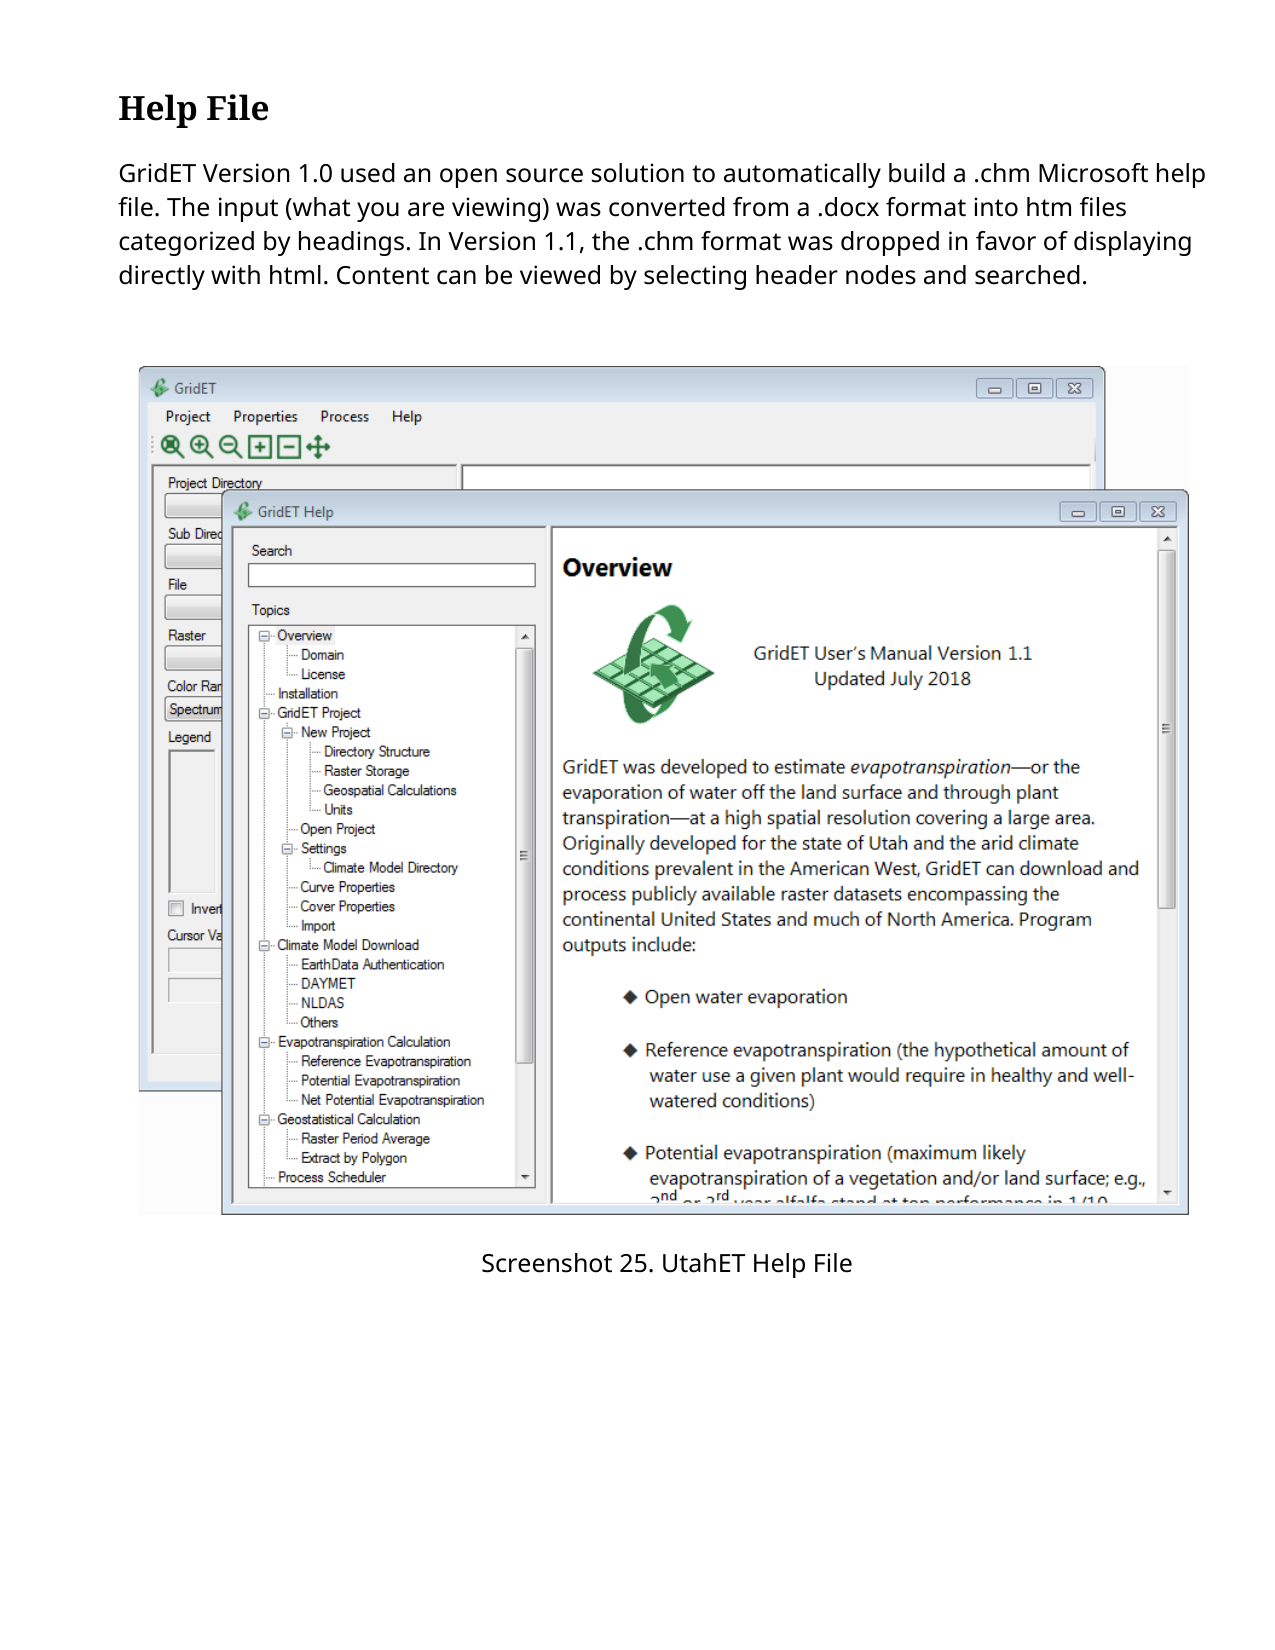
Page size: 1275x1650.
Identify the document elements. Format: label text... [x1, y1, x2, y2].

subtitle Help File [118, 84, 1216, 130]
picture [138, 366, 1189, 1215]
text GridET Version 1.0 used an open source solution to automatically build a .chm Microsoft help file. The input (what you are viewing) was converted from a .docx format into htm files categorized by headings. In Version 1.1, the .chm format was dropped in favor of displaying directly with html. Content can be viewed by selecting header nodes and searched. [118, 156, 1216, 292]
text Screenshot 25. UtahET Help File [118, 1246, 1216, 1279]
